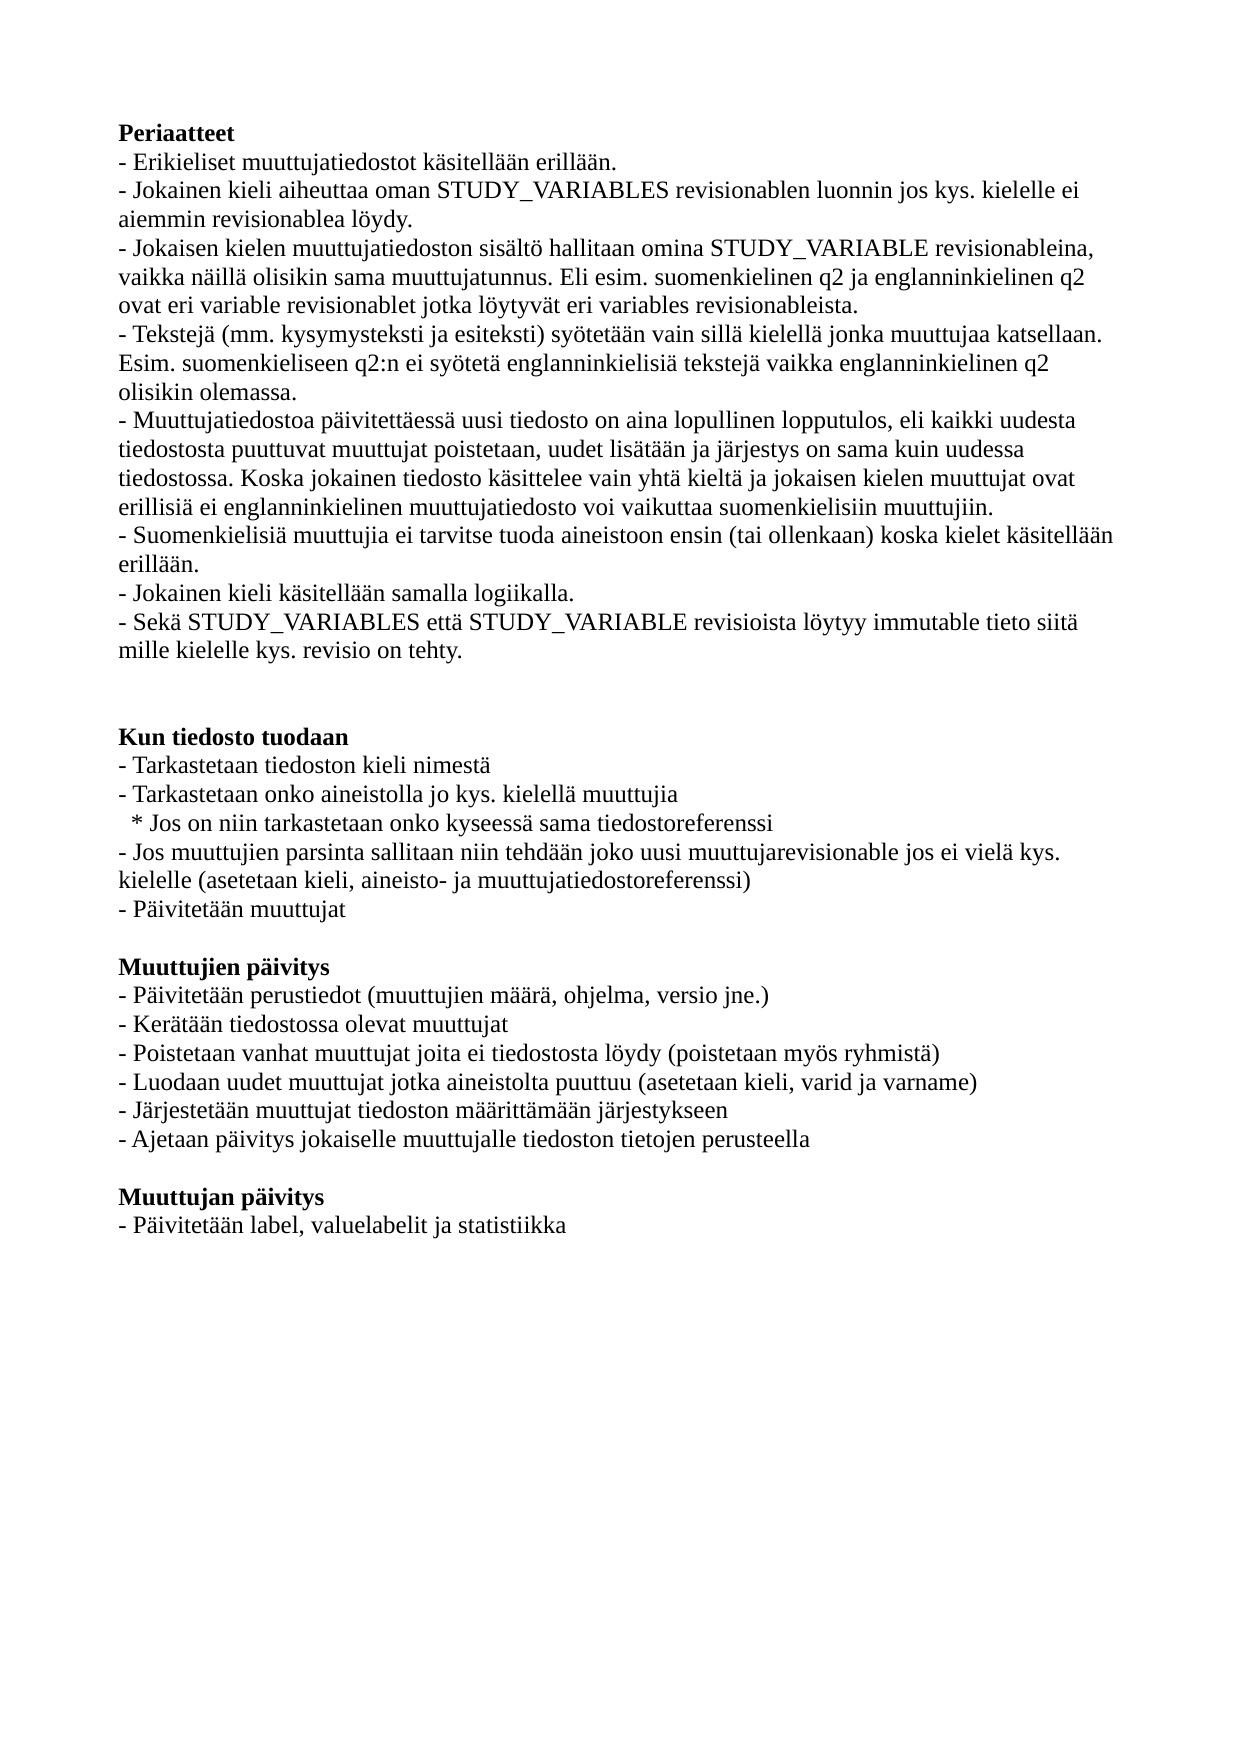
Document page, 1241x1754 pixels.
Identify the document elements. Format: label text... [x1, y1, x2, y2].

text - Päivitetään label, valuelabelit ja statistiikka [118, 1211, 1122, 1239]
text - Järjestetään muuttujat tiedoston määrittämään järjestykseen [118, 1096, 1122, 1124]
text - Jokaisen kielen muuttujatiedoston sisältö hallitaan omina STUDY_VARIABLE revisionableina, vaikka näillä olisikin sama muuttujatunnus. Eli esim. suomenkielinen q2 ja englanninkielinen q2 ovat eri variable revisionablet jotka löytyvät eri variables revisionableista. [118, 233, 1122, 319]
text Kun tiedosto tuodaan [118, 722, 1122, 751]
text Periaatteet [118, 118, 1122, 147]
text * Jos on niin tarkastetaan onko kyseessä sama tiedostoreferenssi [118, 808, 1122, 837]
text - Jos muuttujien parsinta sallitaan niin tehdään joko uusi muuttujarevisionable jos ei vielä kys. kielelle (asetetaan kieli, aineisto- ja muuttujatiedostoreferenssi) [118, 837, 1122, 894]
text Muuttujien päivitys [118, 952, 1122, 981]
text - Tekstejä (mm. kysymysteksti ja esiteksti) syötetään vain sillä kielellä jonka muuttujaa katsellaan. Esim. suomenkieliseen q2:n ei syötetä englanninkielisiä tekstejä vaikka englanninkielinen q2 olisikin olemassa. [118, 319, 1122, 406]
text - Muuttujatiedostoa päivitettäessä uusi tiedosto on aina lopullinen lopputulos, eli kaikki uudesta tiedostosta puuttuvat muuttujat poistetaan, uudet lisätään ja järjestys on sama kuin uudessa tiedostossa. Koska jokainen tiedosto käsittelee vain yhtä kieltä ja jokaisen kielen muuttujat ovat erillisiä ei englanninkielinen muuttujatiedosto voi vaikuttaa suomenkielisiin muuttujiin. [118, 406, 1122, 521]
text - Poistetaan vanhat muuttujat joita ei tiedostosta löydy (poistetaan myös ryhmistä) [118, 1038, 1122, 1067]
text - Päivitetään muuttujat [118, 894, 1122, 923]
text - Tarkastetaan onko aineistolla jo kys. kielellä muuttujia [118, 779, 1122, 808]
text - Suomenkielisiä muuttujia ei tarvitse tuoda aineistoon ensin (tai ollenkaan) koska kielet käsitellään erillään. [118, 521, 1122, 578]
text Muuttujan päivitys [118, 1182, 1122, 1211]
text - Kerätään tiedostossa olevat muuttujat [118, 1009, 1122, 1038]
text - Tarkastetaan tiedoston kieli nimestä [118, 751, 1122, 779]
text - Jokainen kieli käsitellään samalla logiikalla. [118, 578, 1122, 607]
text - Sekä STUDY_VARIABLES että STUDY_VARIABLE revisioista löytyy immutable tieto siitä mille kielelle kys. revisio on tehty. [118, 607, 1122, 664]
text - Luodaan uudet muuttujat jotka aineistolta puuttuu (asetetaan kieli, varid ja varname) [118, 1067, 1122, 1096]
text - Erikieliset muuttujatiedostot käsitellään erillään. [118, 147, 1122, 176]
text - Jokainen kieli aiheuttaa oman STUDY_VARIABLES revisionablen luonnin jos kys. kielelle ei aiemmin revisionablea löydy. [118, 176, 1122, 233]
text - Päivitetään perustiedot (muuttujien määrä, ohjelma, versio jne.) [118, 981, 1122, 1009]
text - Ajetaan päivitys jokaiselle muuttujalle tiedoston tietojen perusteella [118, 1124, 1122, 1153]
